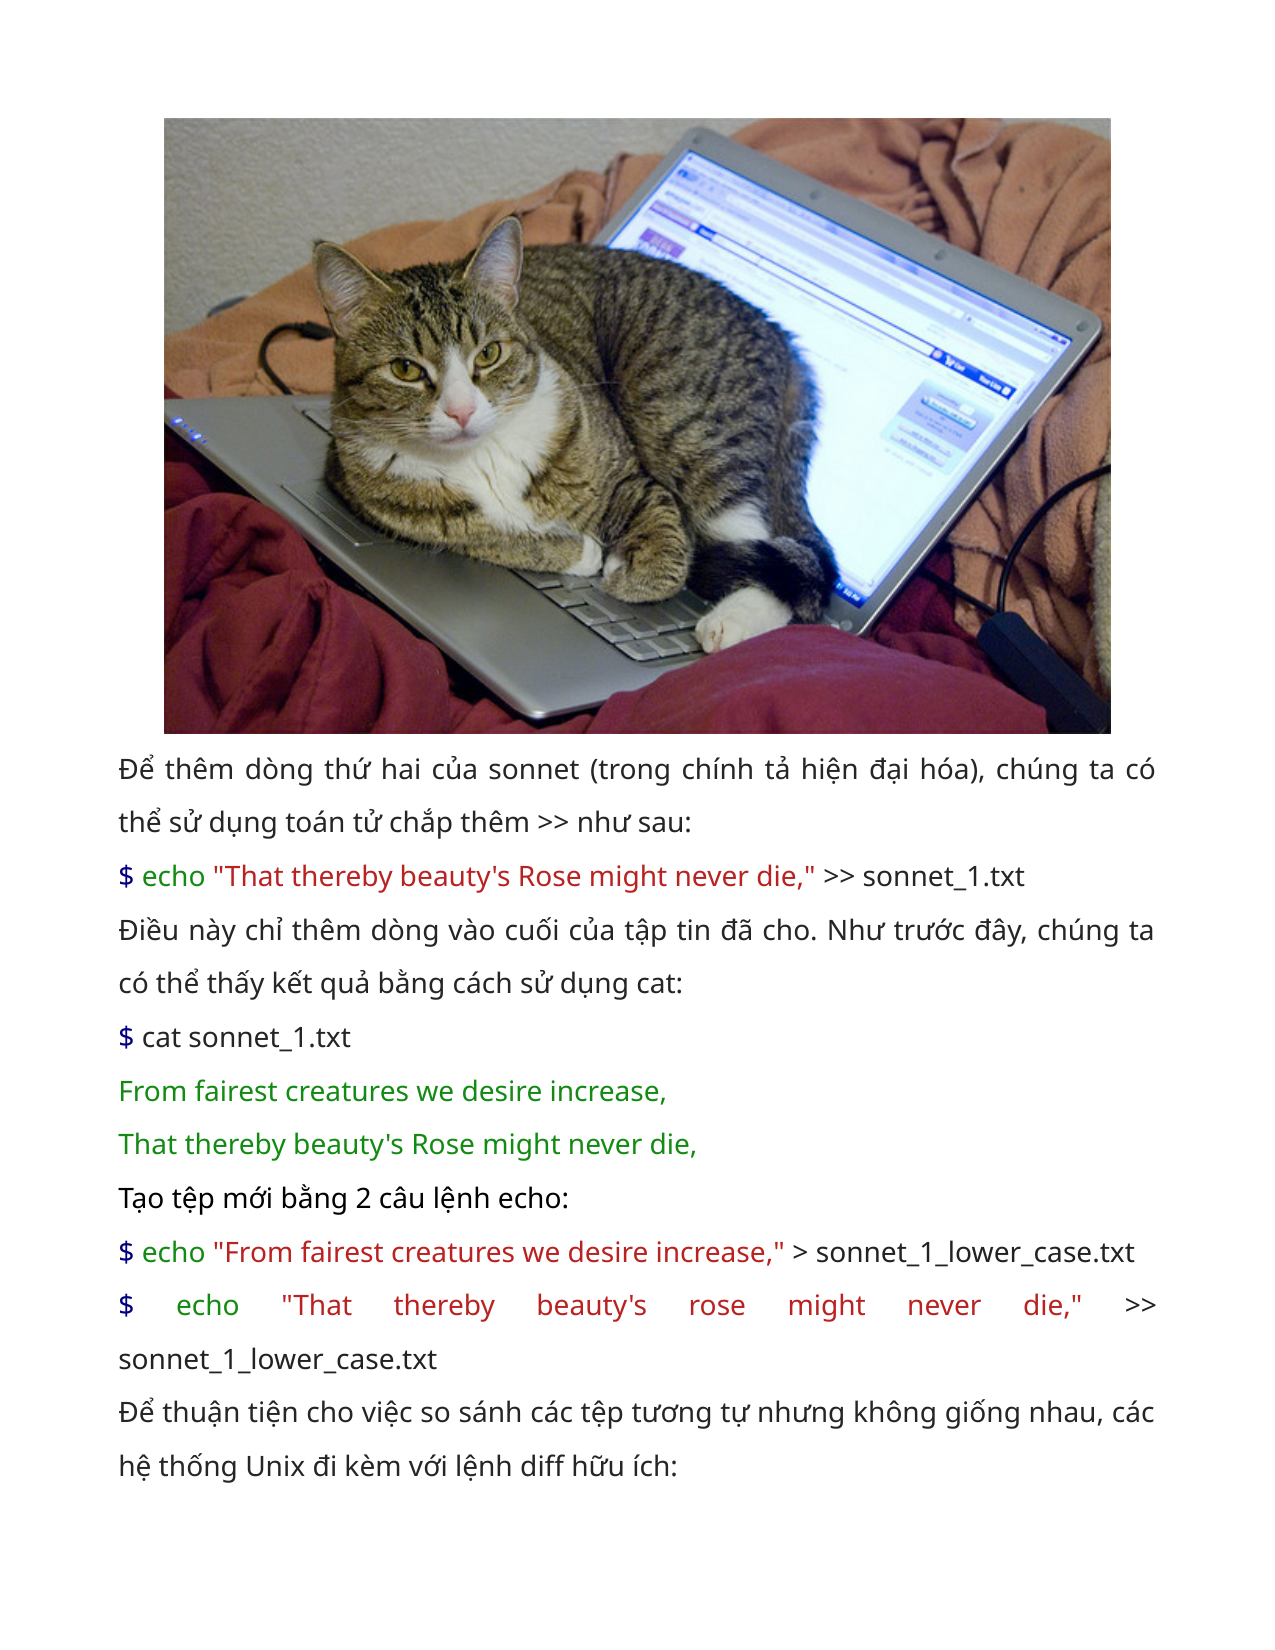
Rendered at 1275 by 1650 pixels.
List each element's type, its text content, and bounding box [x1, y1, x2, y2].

text $ echo "That thereby beauty's Rose might never die," >> sonnet_1.txt [118, 856, 1157, 895]
text Tạo tệp mới bằng 2 câu lệnh echo: [118, 1178, 1157, 1217]
text Để thêm dòng thứ hai của sonnet (trong chính tả hiện đại hóa), chúng ta có thể sử dụng toán tử chắp thêm >> như sau: [118, 118, 1157, 841]
picture [164, 118, 1111, 734]
text Điều này chỉ thêm dòng vào cuối của tập tin đã cho. Như trước đây, chúng ta có thể thấy kết quả bằng cách sử dụng cat: [118, 910, 1157, 1002]
text From fairest creatures we desire increase, [118, 1071, 1157, 1109]
text Để thuận tiện cho việc so sánh các tệp tương tự nhưng không giống nhau, các hệ thống Unix đi kèm với lệnh diff hữu ích: [118, 1393, 1157, 1485]
text That thereby beauty's Rose might never die, [118, 1124, 1157, 1163]
text $ echo "From fairest creatures we desire increase," > sonnet_1_lower_case.txt [118, 1232, 1157, 1270]
text $ cat sonnet_1.txt [118, 1017, 1157, 1056]
text $ echo "That thereby beauty's rose might never die," >> sonnet_1_lower_case.txt [118, 1286, 1157, 1377]
